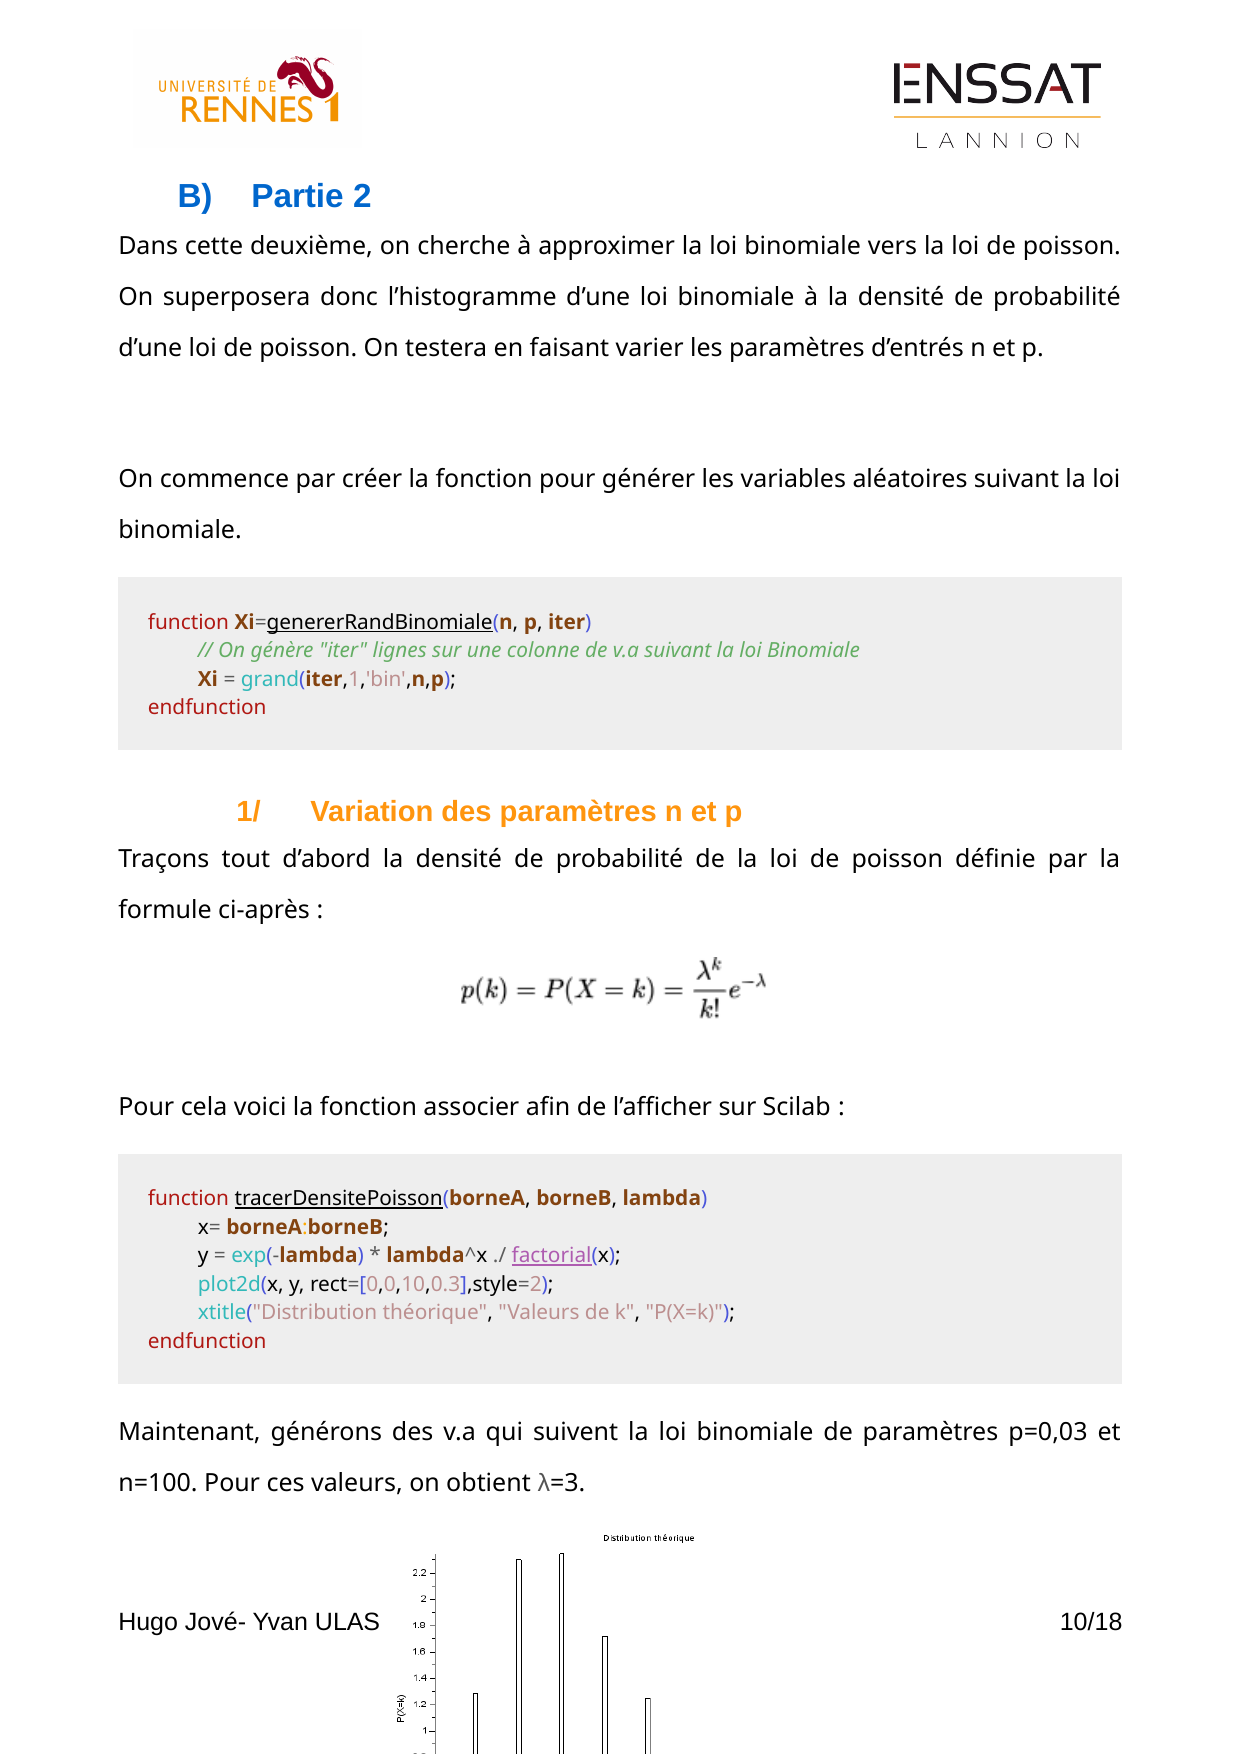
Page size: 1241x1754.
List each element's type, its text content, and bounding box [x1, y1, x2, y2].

text endfunction [118, 1326, 1122, 1384]
subtitle Partie 2 [177, 176, 1122, 215]
picture [894, 63, 1101, 148]
picture [387, 1527, 885, 1754]
text y = exp(-lambda) * lambda^x ./ factorial(x); [118, 1240, 1122, 1269]
picture [435, 957, 805, 1028]
text xtitle("Distribution théorique", "Valeurs de k", "P(X=k)"); [118, 1297, 1122, 1326]
text x= borneA:borneB; [118, 1212, 1122, 1240]
text // On génère "iter" lignes sur une colonne de v.a suivant la loi Binomiale [118, 635, 1122, 664]
subtitle Variation des paramètres n et p [236, 794, 1122, 828]
text Maintenant, générons des v.a qui suivent la loi binomiale de paramètres p=0,03 et n=100. Pour ces valeurs, on obtient λ=3. [118, 1413, 1122, 1498]
text function tracerDensitePoisson(borneA, borneB, lambda) [118, 1154, 1122, 1212]
text function Xi=genererRandBinomiale(n, p, iter) [118, 577, 1122, 635]
text On commence par créer la fonction pour générer les variables aléatoires suivant la loi binomiale. [118, 461, 1122, 546]
text Traçons tout d’abord la densité de probabilité de la loi de poisson définie par la formule ci-après : [118, 840, 1122, 925]
text Xi = grand(iter,1,'bin',n,p); [118, 664, 1122, 692]
picture [133, 29, 363, 148]
text Pour cela voici la fonction associer afin de l’afficher sur Scilab : [118, 1088, 1122, 1122]
text plot2d(x, y, rect=[0,0,10,0.3],style=2); [118, 1269, 1122, 1297]
text endfunction [118, 692, 1122, 750]
text Dans cette deuxième, on cherche à approximer la loi binomiale vers la loi de poisson. On superposera donc l’histogramme d’une loi binomiale à la densité de probabilité d’une loi de poisson. On testera en faisant varier les paramètres d’entrés n et p. [118, 227, 1122, 363]
